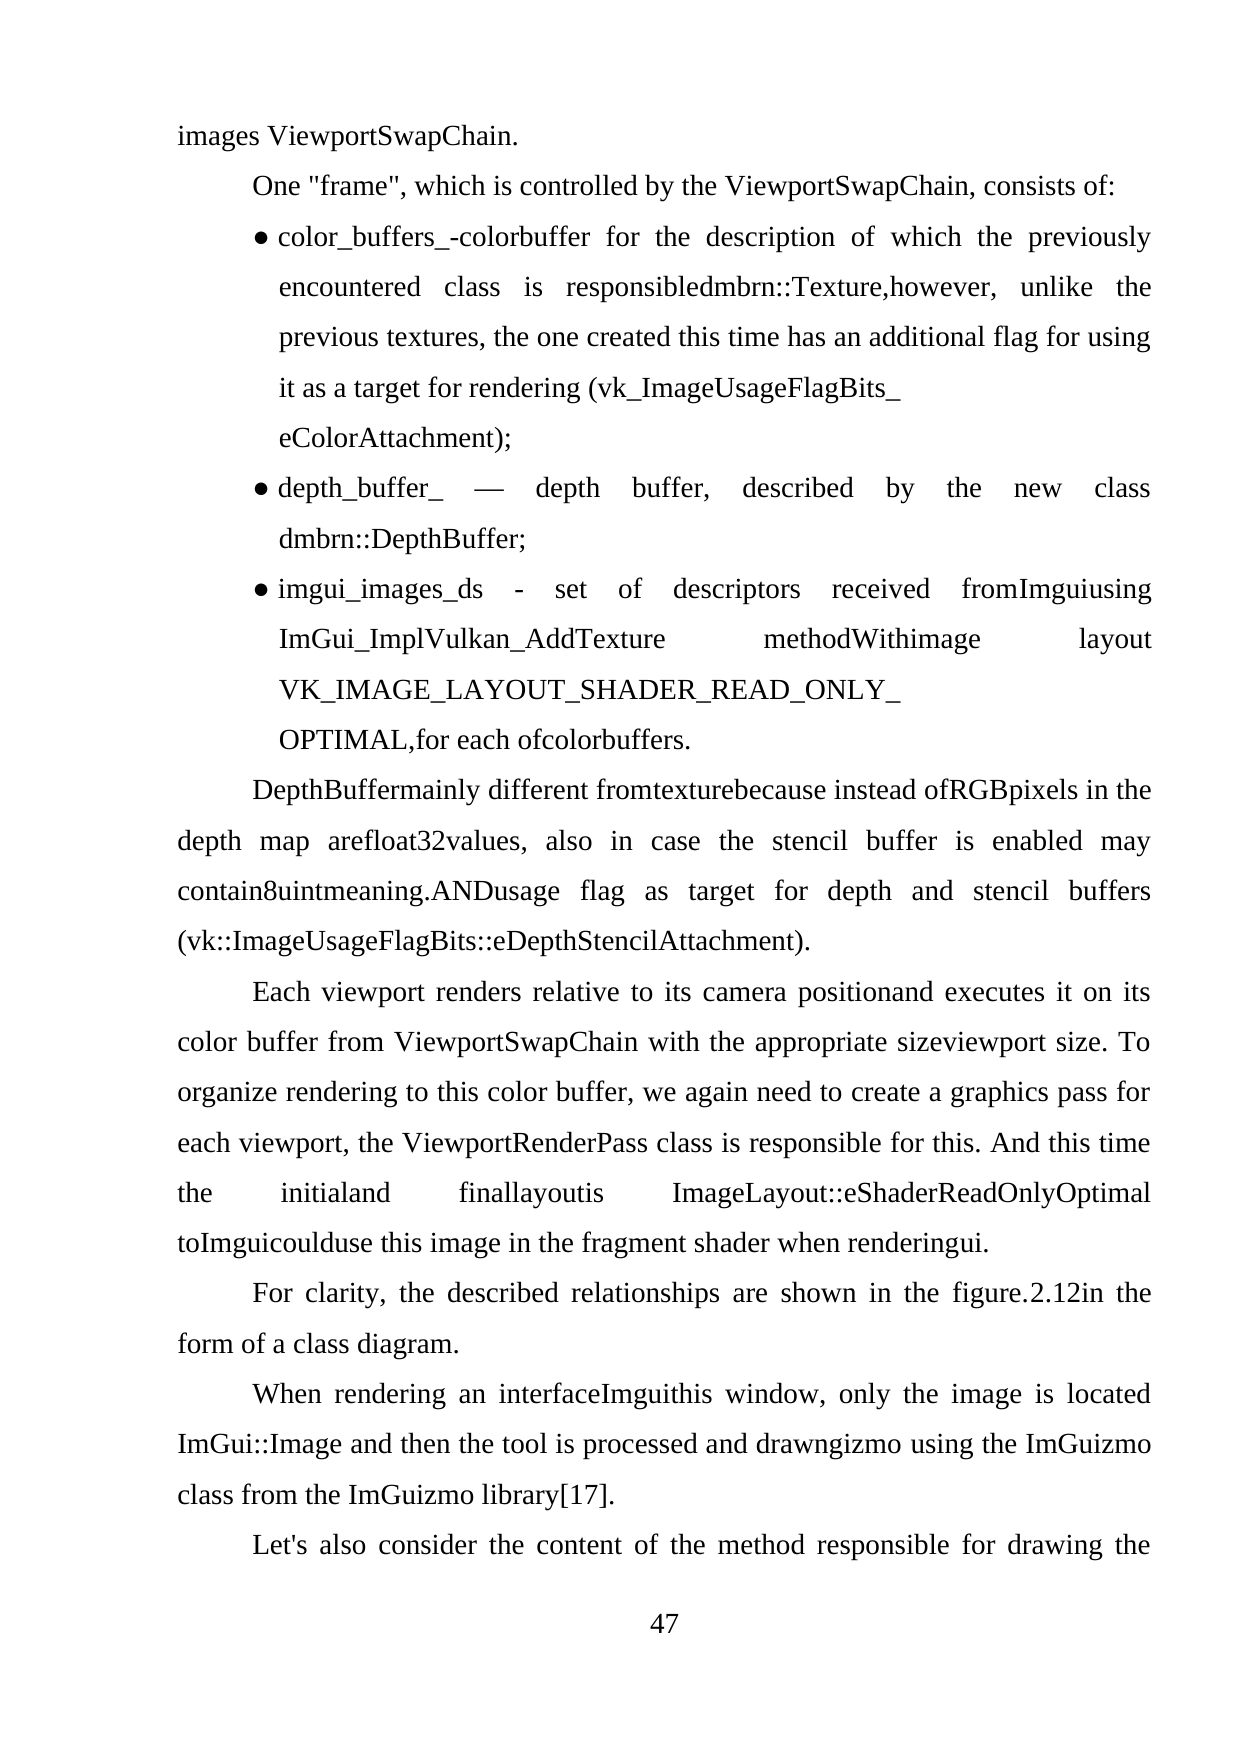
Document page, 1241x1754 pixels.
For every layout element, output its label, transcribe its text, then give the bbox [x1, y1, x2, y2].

text One "frame", which is controlled by the ViewportSwapChain, consists of: [177, 168, 1152, 202]
list depth_buffer_ — depth buffer, described by the new class dmbrn::DepthBuffer; [252, 470, 1152, 554]
text images ViewportSwapChain. [177, 118, 1152, 152]
text Let's also consider the content of the method responsible for drawing the [177, 1527, 1152, 1561]
text DepthBuffermainly different fromtexturebecause instead ofRGBpixels in the depth map arefloat32values, also in case the stencil buffer is enabled may contain8uintmeaning.ANDusage flag as target for depth and stencil buffers (vk::ImageUsageFlagBits::eDepthStencilAttachment). [177, 772, 1152, 957]
list OPTIMAL,for each ofcolorbuffers. [252, 722, 1152, 756]
list eColorAttachment); [252, 420, 1152, 454]
list color_buffers_-colorbuffer for the description of which the previously encountered class is responsibledmbrn::Texture,however, unlike the previous textures, the one created this time has an additional flag for using it as a target for rendering (vk_ImageUsageFlagBits_ [252, 219, 1152, 403]
text For clarity, the described relationships are shown in the figure.2.12in the form of a class diagram. [177, 1276, 1152, 1359]
list imgui_images_ds - set of descriptors received fromImguiusing ImGui_ImplVulkan_AddTexture methodWithimage layout VK_IMAGE_LAYOUT_SHADER_READ_ONLY_ [252, 571, 1152, 705]
text Each viewport renders relative to its camera positionand executes it on its color buffer from ViewportSwapChain with the appropriate sizeviewport size. To organize rendering to this color buffer, we again need to create a graphics pass for each viewport, the ViewportRenderPass class is responsible for this. And this time the initialand finallayoutis ImageLayout::eShaderReadOnlyOptimal toImguicoulduse this image in the fragment shader when renderingui. [177, 974, 1152, 1259]
text When rendering an interfaceImguithis window, only the image is located ImGui::Image and then the tool is processed and drawngizmo using the ImGuizmo class from the ImGuizmo library[17]. [177, 1376, 1152, 1510]
